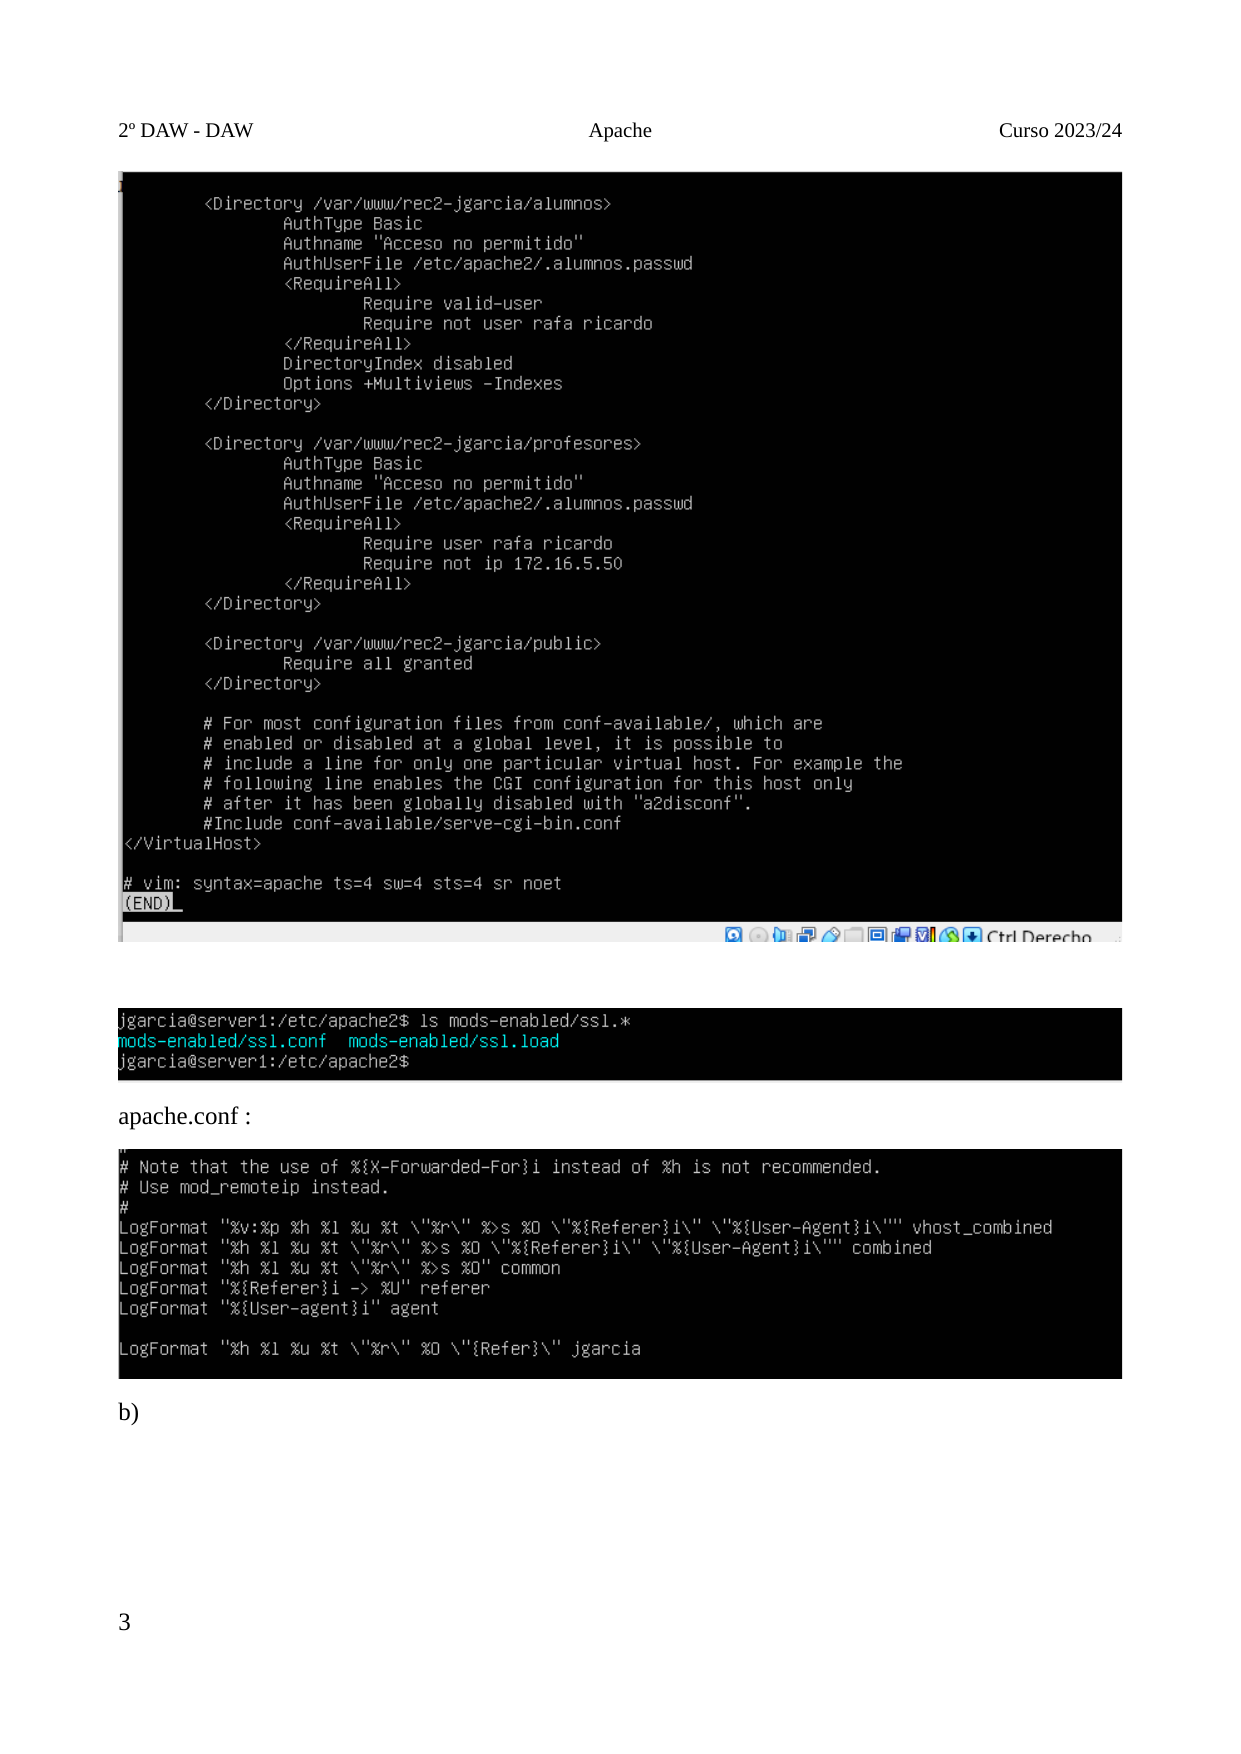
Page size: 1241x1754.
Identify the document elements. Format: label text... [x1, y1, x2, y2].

text apache.conf : [118, 1101, 1122, 1130]
picture [118, 171, 1123, 942]
picture [118, 1008, 1123, 1083]
text b) [118, 1397, 1122, 1426]
picture [118, 1149, 1123, 1379]
